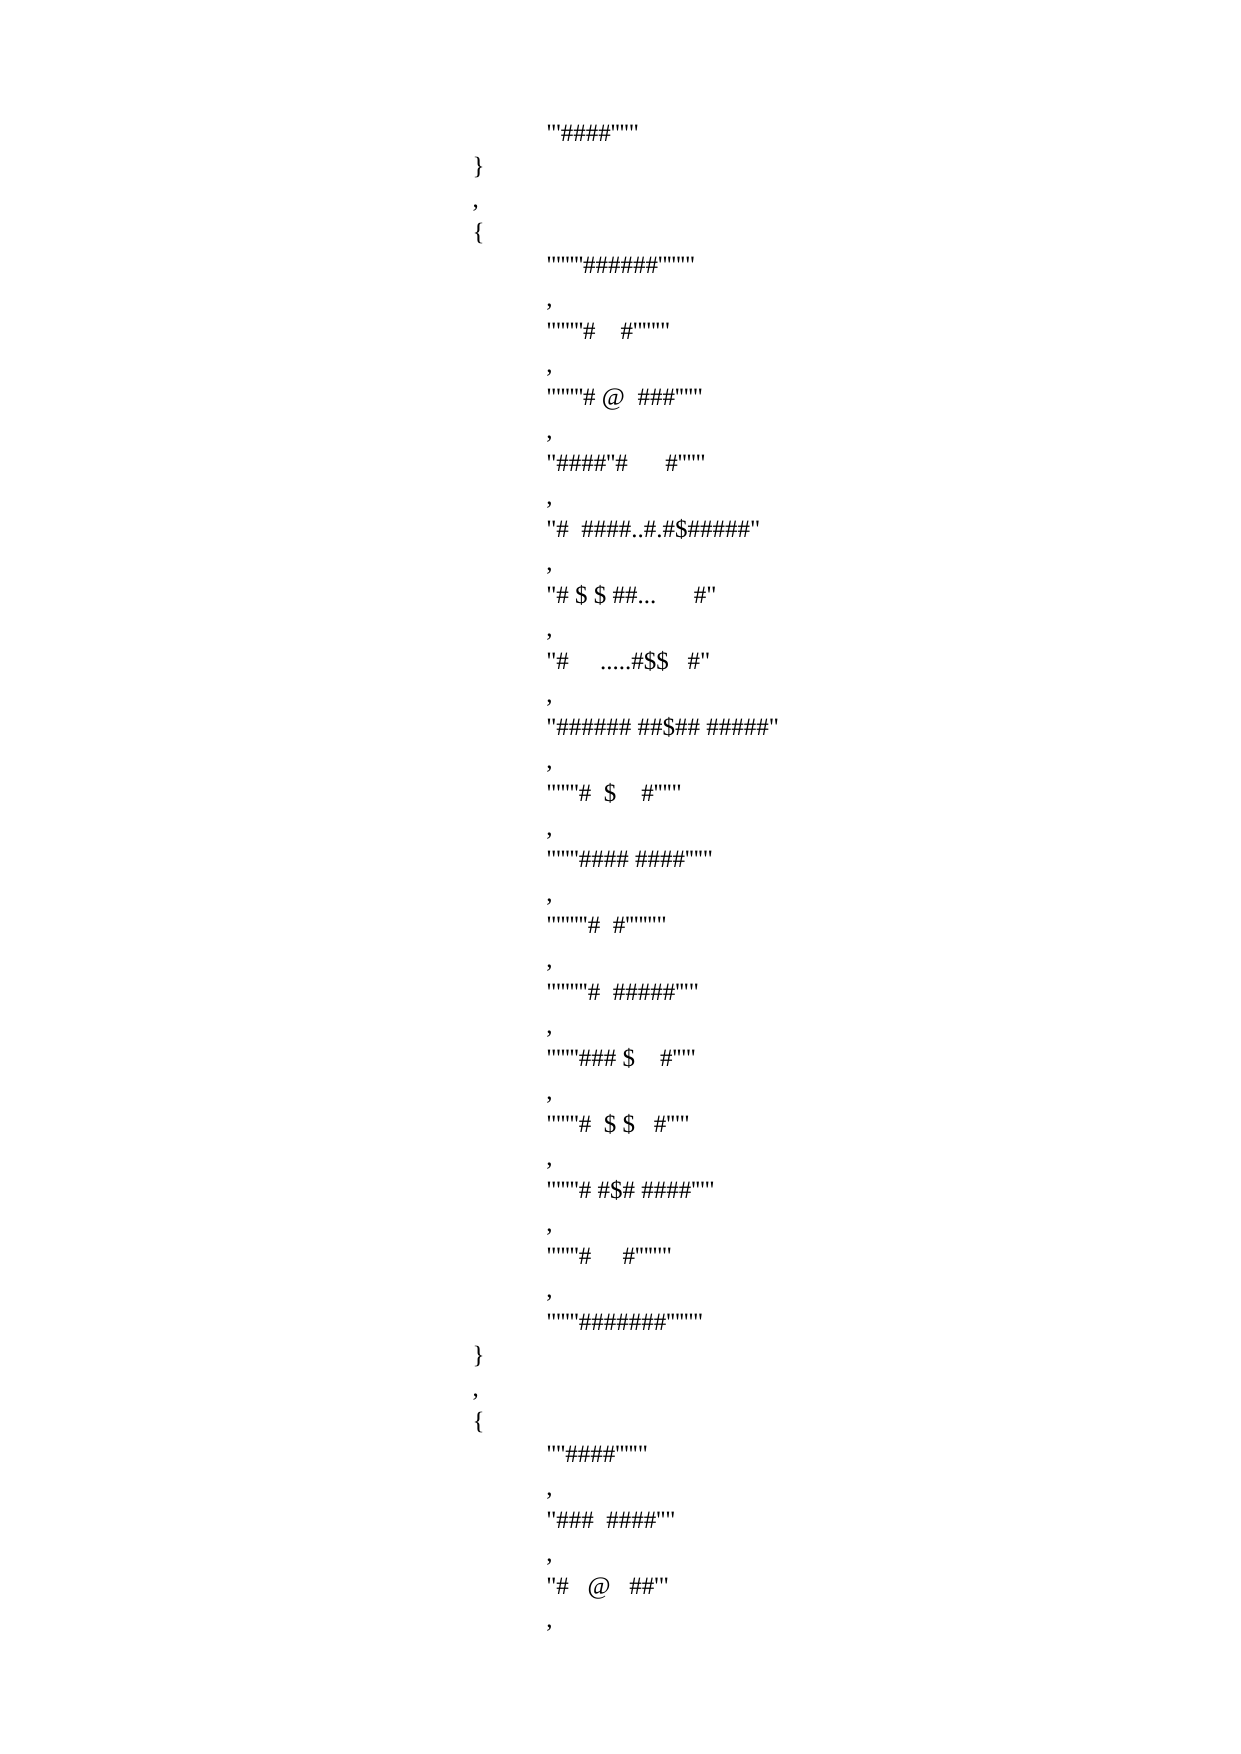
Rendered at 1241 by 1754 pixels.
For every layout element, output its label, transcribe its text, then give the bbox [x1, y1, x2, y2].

text "'''''# $ #''''" [177, 778, 1152, 807]
text { [177, 1406, 1152, 1435]
text , [177, 547, 1152, 576]
text , [177, 1208, 1152, 1237]
text "'####''''" [177, 118, 1152, 147]
text , [177, 481, 1152, 510]
text "'''''### $ #'''" [177, 1043, 1152, 1071]
text , [177, 613, 1152, 642]
text "# @ ##'" [177, 1571, 1152, 1600]
text , [177, 944, 1152, 972]
text , [177, 415, 1152, 444]
text "# $ $ ##... #" [177, 580, 1152, 609]
text "'''''''# #####'''" [177, 977, 1152, 1005]
text "''''''# @ ###''''" [177, 382, 1152, 411]
text , [177, 878, 1152, 906]
text , [177, 679, 1152, 708]
text , [177, 184, 1152, 213]
text , [177, 1538, 1152, 1567]
text , [177, 812, 1152, 840]
text "####''# #''''" [177, 448, 1152, 477]
text "'''''#### ####''''" [177, 844, 1152, 873]
text , [177, 1274, 1152, 1303]
text } [177, 151, 1152, 180]
text "### ####''" [177, 1505, 1152, 1534]
text , [177, 1142, 1152, 1171]
text "''''''# #''''''" [177, 316, 1152, 345]
text "'''''# $ $ #'''" [177, 1109, 1152, 1137]
text , [177, 349, 1152, 378]
text "###### ##$## #####" [177, 712, 1152, 741]
text } [177, 1340, 1152, 1369]
text "''''''######''''''" [177, 250, 1152, 279]
text { [177, 217, 1152, 246]
text , [177, 746, 1152, 774]
text , [177, 1604, 1152, 1633]
text "# .....#$$ #" [177, 646, 1152, 675]
text "'''''# #$# ####'''" [177, 1175, 1152, 1203]
text "''####'''''" [177, 1439, 1152, 1468]
text , [177, 283, 1152, 312]
text "'''''''# #'''''''" [177, 911, 1152, 939]
text "# ####..#.#$#####" [177, 514, 1152, 543]
text , [177, 1373, 1152, 1402]
text , [177, 1472, 1152, 1501]
text "'''''# #''''''" [177, 1241, 1152, 1269]
text "'''''#######''''''" [177, 1307, 1152, 1336]
text , [177, 1076, 1152, 1104]
text , [177, 1010, 1152, 1038]
